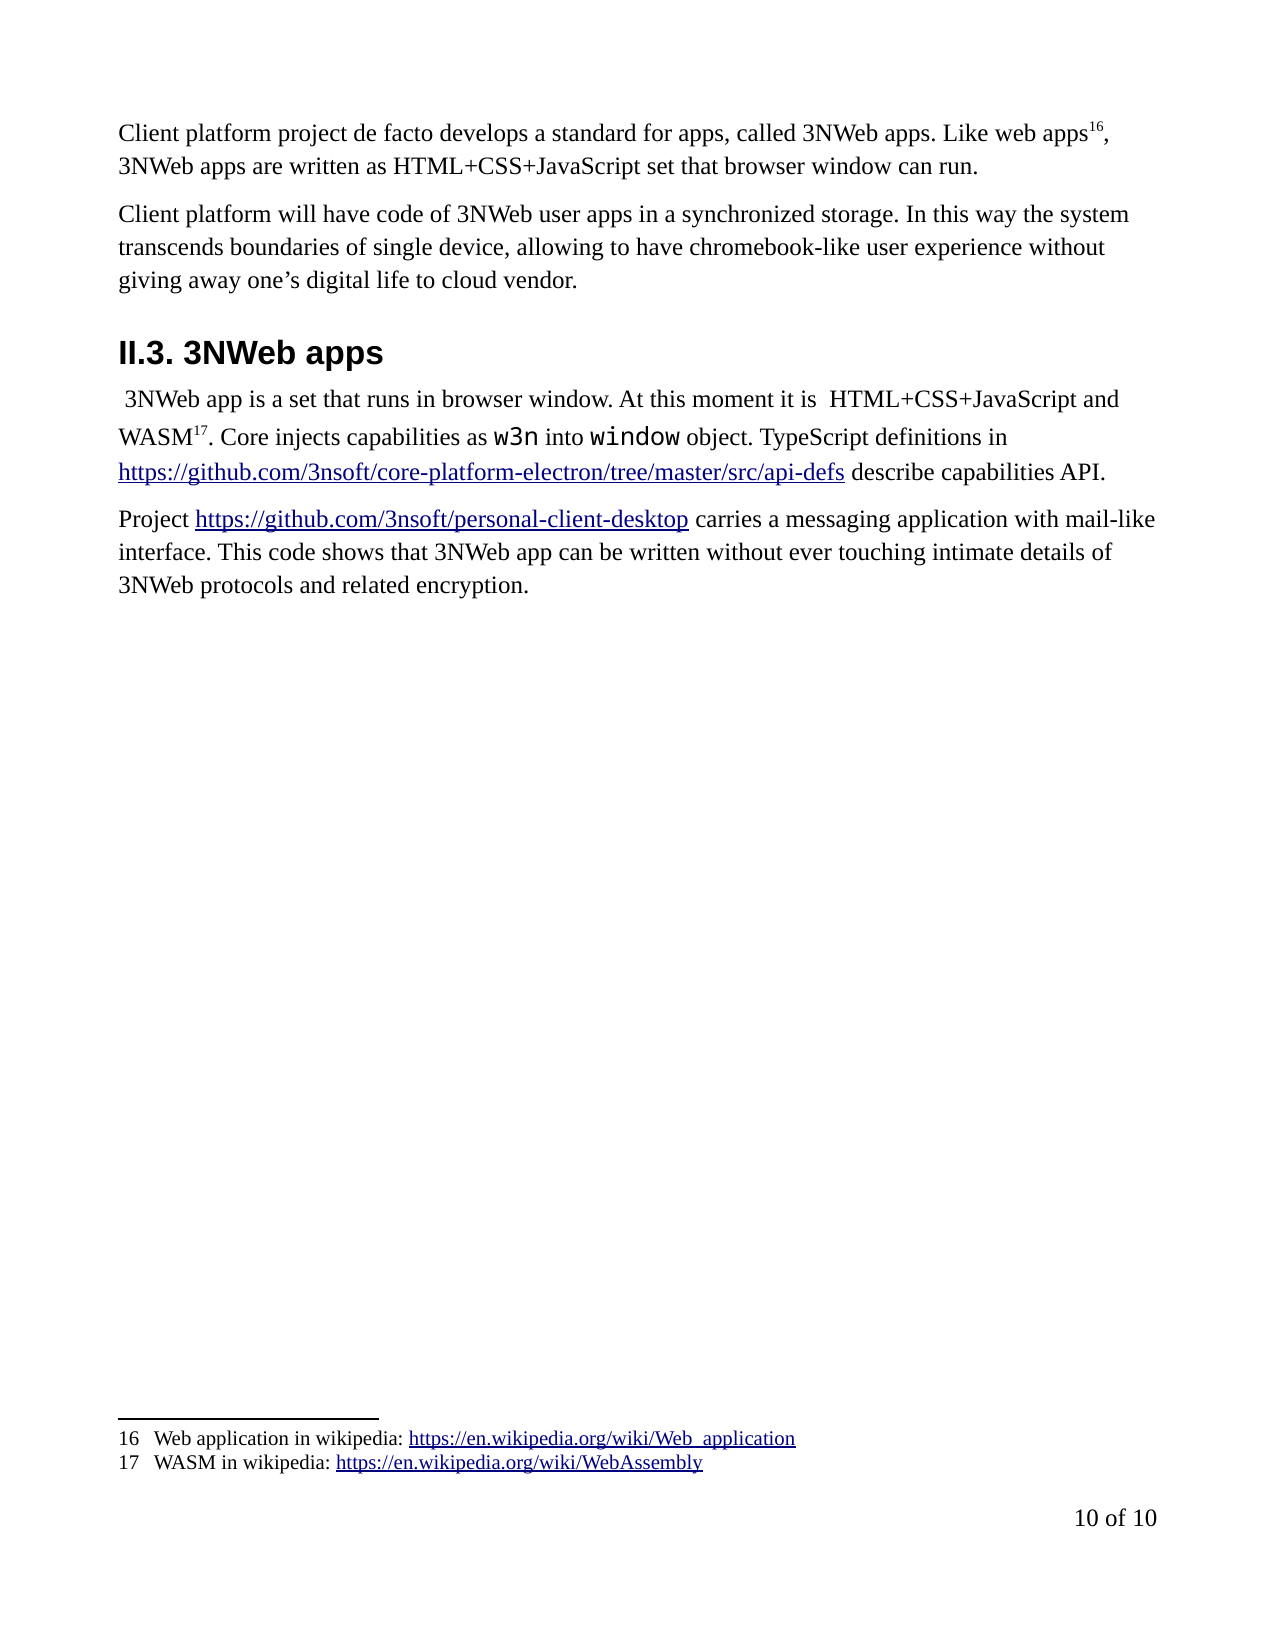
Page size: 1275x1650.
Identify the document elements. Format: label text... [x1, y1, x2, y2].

text Client platform will have code of 3NWeb user apps in a synchronized storage. In this way the system transcends boundaries of single device, allowing to have chromebook-like user experience without giving away one’s digital life to cloud vendor. [118, 199, 1157, 293]
text 3NWeb app is a set that runs in browser window. At this moment it is HTML+CSS+JavaScript and WASM. Core injects capabilities as w3n into window object. TypeScript definitions in https://github.com/3nsoft/core-platform-electron/tree/master/src/api-defs describe capabilities API. [118, 384, 1157, 485]
text Web application in wikipedia: https://en.wikipedia.org/wiki/Web_application [118, 1426, 1157, 1449]
text Project https://github.com/3nsoft/personal-client-desktop carries a messaging application with mail-like interface. This code shows that 3NWeb app can be written without ever touching intimate details of 3NWeb protocols and related encryption. [118, 504, 1157, 599]
text WASM in wikipedia: https://en.wikipedia.org/wiki/WebAssembly [118, 1449, 1157, 1474]
text Client platform project de facto develops a standard for apps, called 3NWeb apps. Like web apps, 3NWeb apps are written as HTML+CSS+JavaScript set that browser window can run. [118, 118, 1157, 180]
subtitle II.3. 3NWeb apps [118, 333, 1157, 372]
